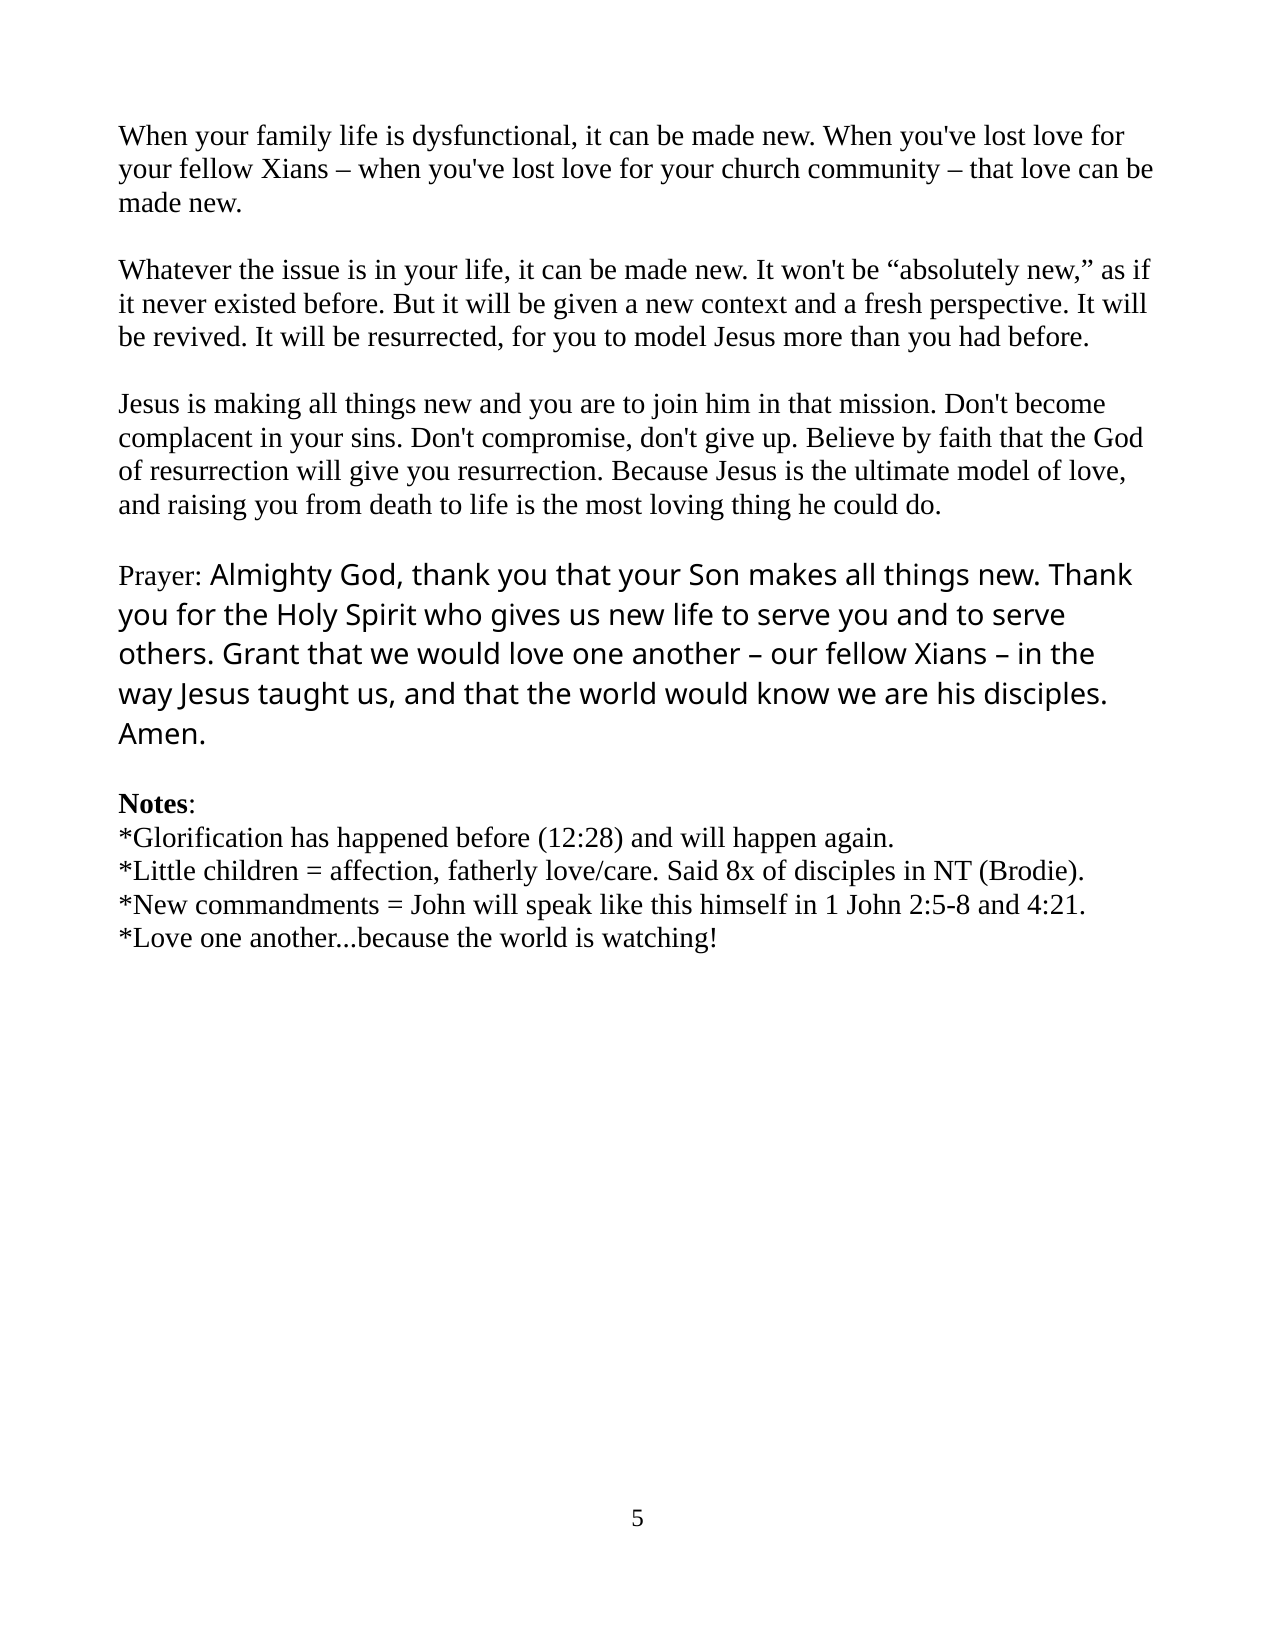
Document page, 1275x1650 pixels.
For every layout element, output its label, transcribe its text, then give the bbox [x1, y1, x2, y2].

text Jesus is making all things new and you are to join him in that mission. Don't become complacent in your sins. Don't compromise, don't give up. Believe by faith that the God of resurrection will give you resurrection. Because Jesus is the ultimate model of love, and raising you from death to life is the most loving thing he could do. [118, 386, 1157, 521]
text When your family life is dysfunctional, it can be made new. When you've lost love for your fellow Xians – when you've lost love for your church community – that love can be made new. [118, 118, 1157, 219]
text *Love one another...because the world is watching! [118, 920, 1157, 954]
text *Glorification has happened before (12:28) and will happen again. [118, 820, 1157, 853]
text Notes: [118, 786, 1157, 820]
text *Little children = affection, fatherly love/care. Said 8x of disciples in NT (Brodie). [118, 853, 1157, 887]
text *New commandments = John will speak like this himself in 1 John 2:5-8 and 4:21. [118, 887, 1157, 920]
text Whatever the issue is in your life, it can be made new. It won't be “absolutely new,” as if it never existed before. But it will be given a new context and a fresh perspective. It will be revived. It will be resurrected, for you to model Jesus more than you had before. [118, 252, 1157, 353]
text Prayer: Almighty God, thank you that your Son makes all things new. Thank you for the Holy Spirit who gives us new life to serve you and to serve others. Grant that we would love one another – our fellow Xians – in the way Jesus taught us, and that the world would know we are his disciples. Amen. [118, 554, 1157, 753]
